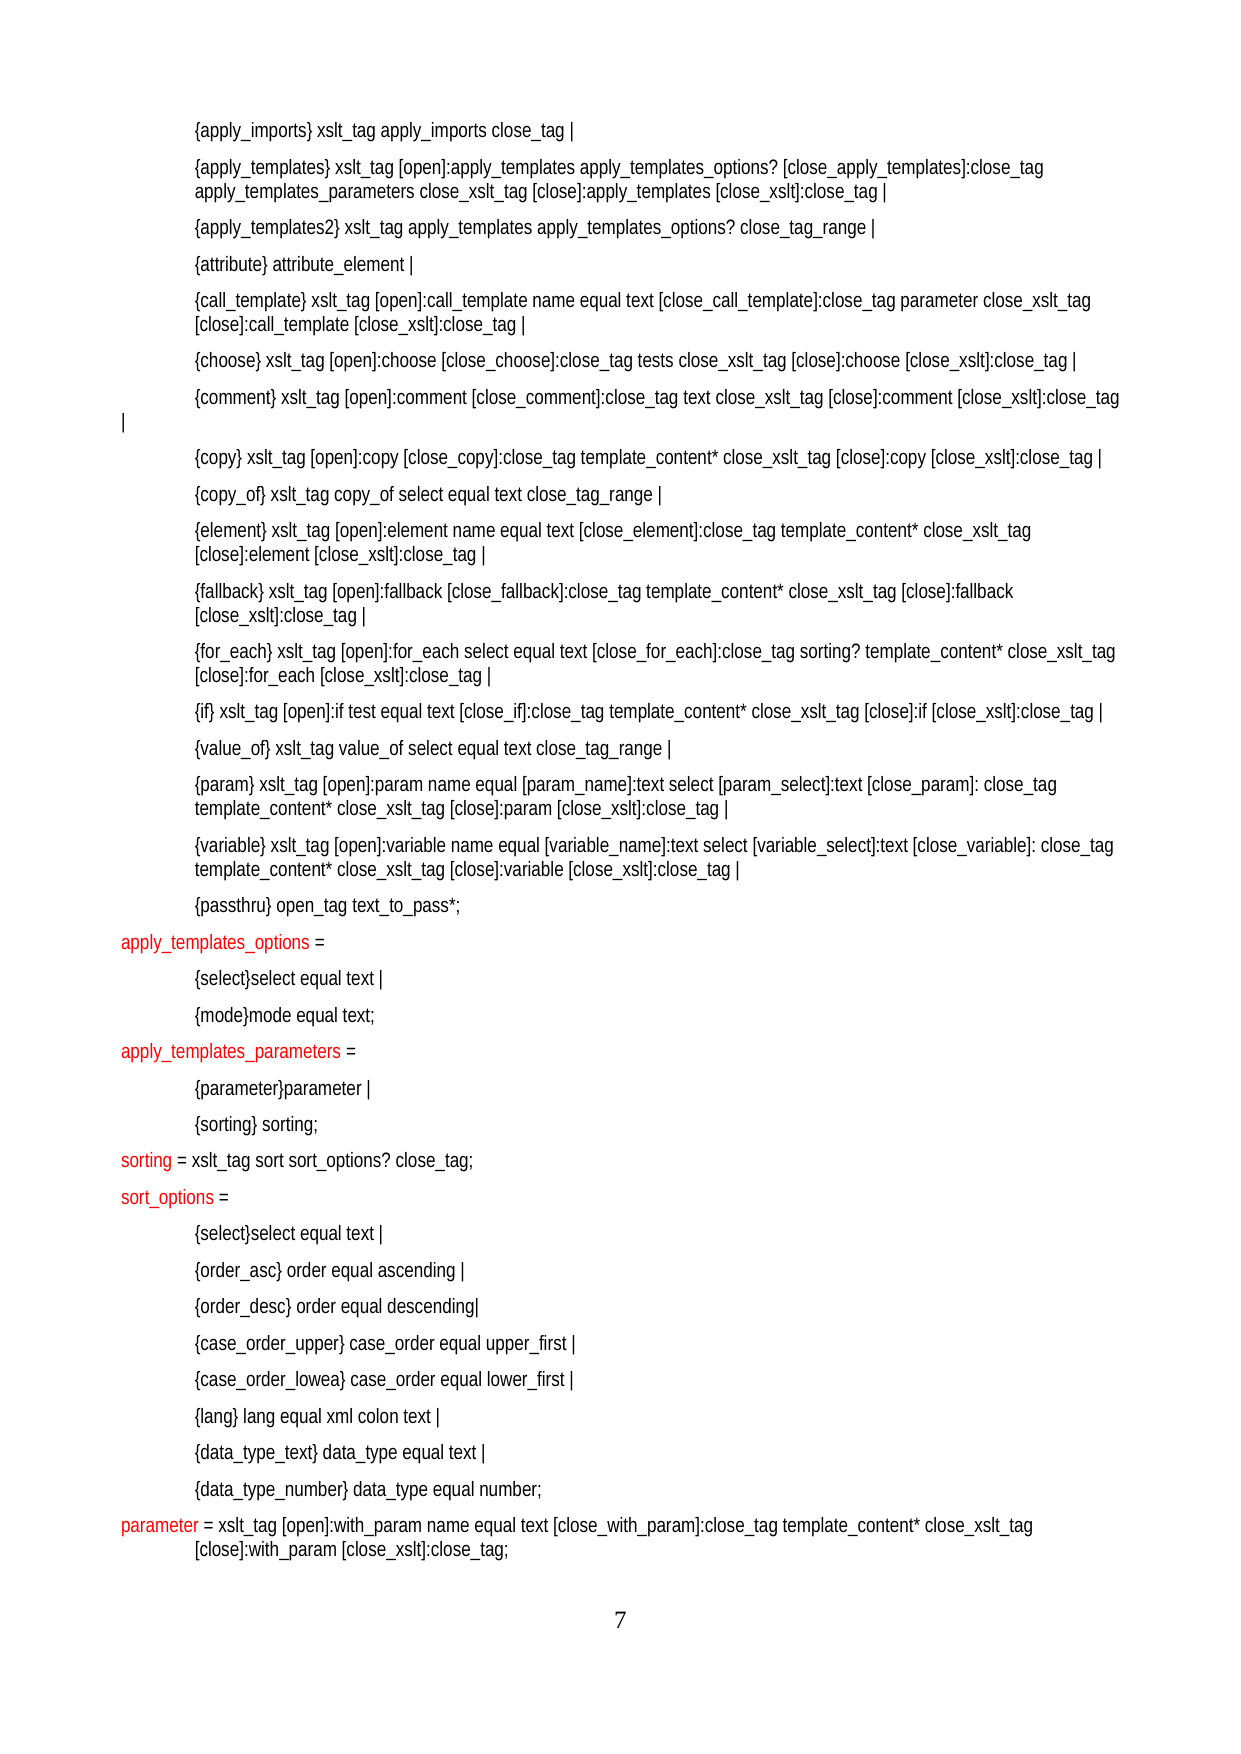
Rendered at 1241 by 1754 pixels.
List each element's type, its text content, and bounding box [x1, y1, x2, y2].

text {comment} xslt_tag [open]:comment [close_comment]:close_tag text close_xslt_tag [close]:comment [close_xslt]:close_tag | [121, 385, 1122, 433]
text {mode}mode equal text; [121, 1002, 1122, 1026]
text {element} xslt_tag [open]:element name equal text [close_element]:close_tag template_content* close_xslt_tag [close]:element [close_xslt]:close_tag | [121, 518, 1122, 566]
text {data_type_number} data_type equal number; [121, 1476, 1122, 1500]
text {case_order_upper} case_order equal upper_first | [121, 1331, 1122, 1354]
text {choose} xslt_tag [open]:choose [close_choose]:close_tag tests close_xslt_tag [close]:choose [close_xslt]:close_tag | [121, 348, 1122, 372]
text sort_options = [121, 1185, 1122, 1209]
text apply_templates_parameters = [121, 1039, 1122, 1063]
text {order_desc} order equal descending| [121, 1294, 1122, 1318]
text {param} xslt_tag [open]:param name equal [param_name]:text select [param_select]:text [close_param]: close_tag template_content* close_xslt_tag [close]:param [close_xslt]:close_tag | [121, 772, 1122, 820]
text {select}select equal text | [121, 1221, 1122, 1245]
text {lang} lang equal xml colon text | [121, 1403, 1122, 1427]
text {case_order_lowea} case_order equal lower_first | [121, 1367, 1122, 1391]
text {parameter}parameter | [121, 1075, 1122, 1099]
text {value_of} xslt_tag value_of select equal text close_tag_range | [121, 736, 1122, 760]
text {apply_templates} xslt_tag [open]:apply_templates apply_templates_options? [close_apply_templates]:close_tag apply_templates_parameters close_xslt_tag [close]:apply_templates [close_xslt]:close_tag | [121, 154, 1122, 202]
text {fallback} xslt_tag [open]:fallback [close_fallback]:close_tag template_content* close_xslt_tag [close]:fallback [close_xslt]:close_tag | [121, 578, 1122, 626]
text apply_templates_options = [121, 929, 1122, 953]
text {select}select equal text | [121, 966, 1122, 990]
text sorting = xslt_tag sort sort_options? close_tag; [121, 1148, 1122, 1172]
text {passthru} open_tag text_to_pass*; [121, 893, 1122, 917]
text {copy_of} xslt_tag copy_of select equal text close_tag_range | [121, 482, 1122, 506]
text {if} xslt_tag [open]:if test equal text [close_if]:close_tag template_content* close_xslt_tag [close]:if [close_xslt]:close_tag | [121, 699, 1122, 723]
text {for_each} xslt_tag [open]:for_each select equal text [close_for_each]:close_tag sorting? template_content* close_xslt_tag [close]:for_each [close_xslt]:close_tag | [121, 639, 1122, 687]
text {copy} xslt_tag [open]:copy [close_copy]:close_tag template_content* close_xslt_tag [close]:copy [close_xslt]:close_tag | [121, 445, 1122, 469]
text {call_template} xslt_tag [open]:call_template name equal text [close_call_template]:close_tag parameter close_xslt_tag [close]:call_template [close_xslt]:close_tag | [121, 288, 1122, 336]
text {attribute} attribute_element | [121, 251, 1122, 275]
text {data_type_text} data_type equal text | [121, 1440, 1122, 1464]
text {apply_templates2} xslt_tag apply_templates apply_templates_options? close_tag_range | [121, 215, 1122, 239]
text {apply_imports} xslt_tag apply_imports close_tag | [121, 118, 1122, 142]
text {order_asc} order equal ascending | [121, 1258, 1122, 1282]
text {variable} xslt_tag [open]:variable name equal [variable_name]:text select [variable_select]:text [close_variable]: close_tag template_content* close_xslt_tag [close]:variable [close_xslt]:close_tag | [121, 833, 1122, 881]
text {sorting} sorting; [121, 1112, 1122, 1136]
text parameter = xslt_tag [open]:with_param name equal text [close_with_param]:close_tag template_content* close_xslt_tag [close]:with_param [close_xslt]:close_tag; [121, 1513, 1122, 1561]
